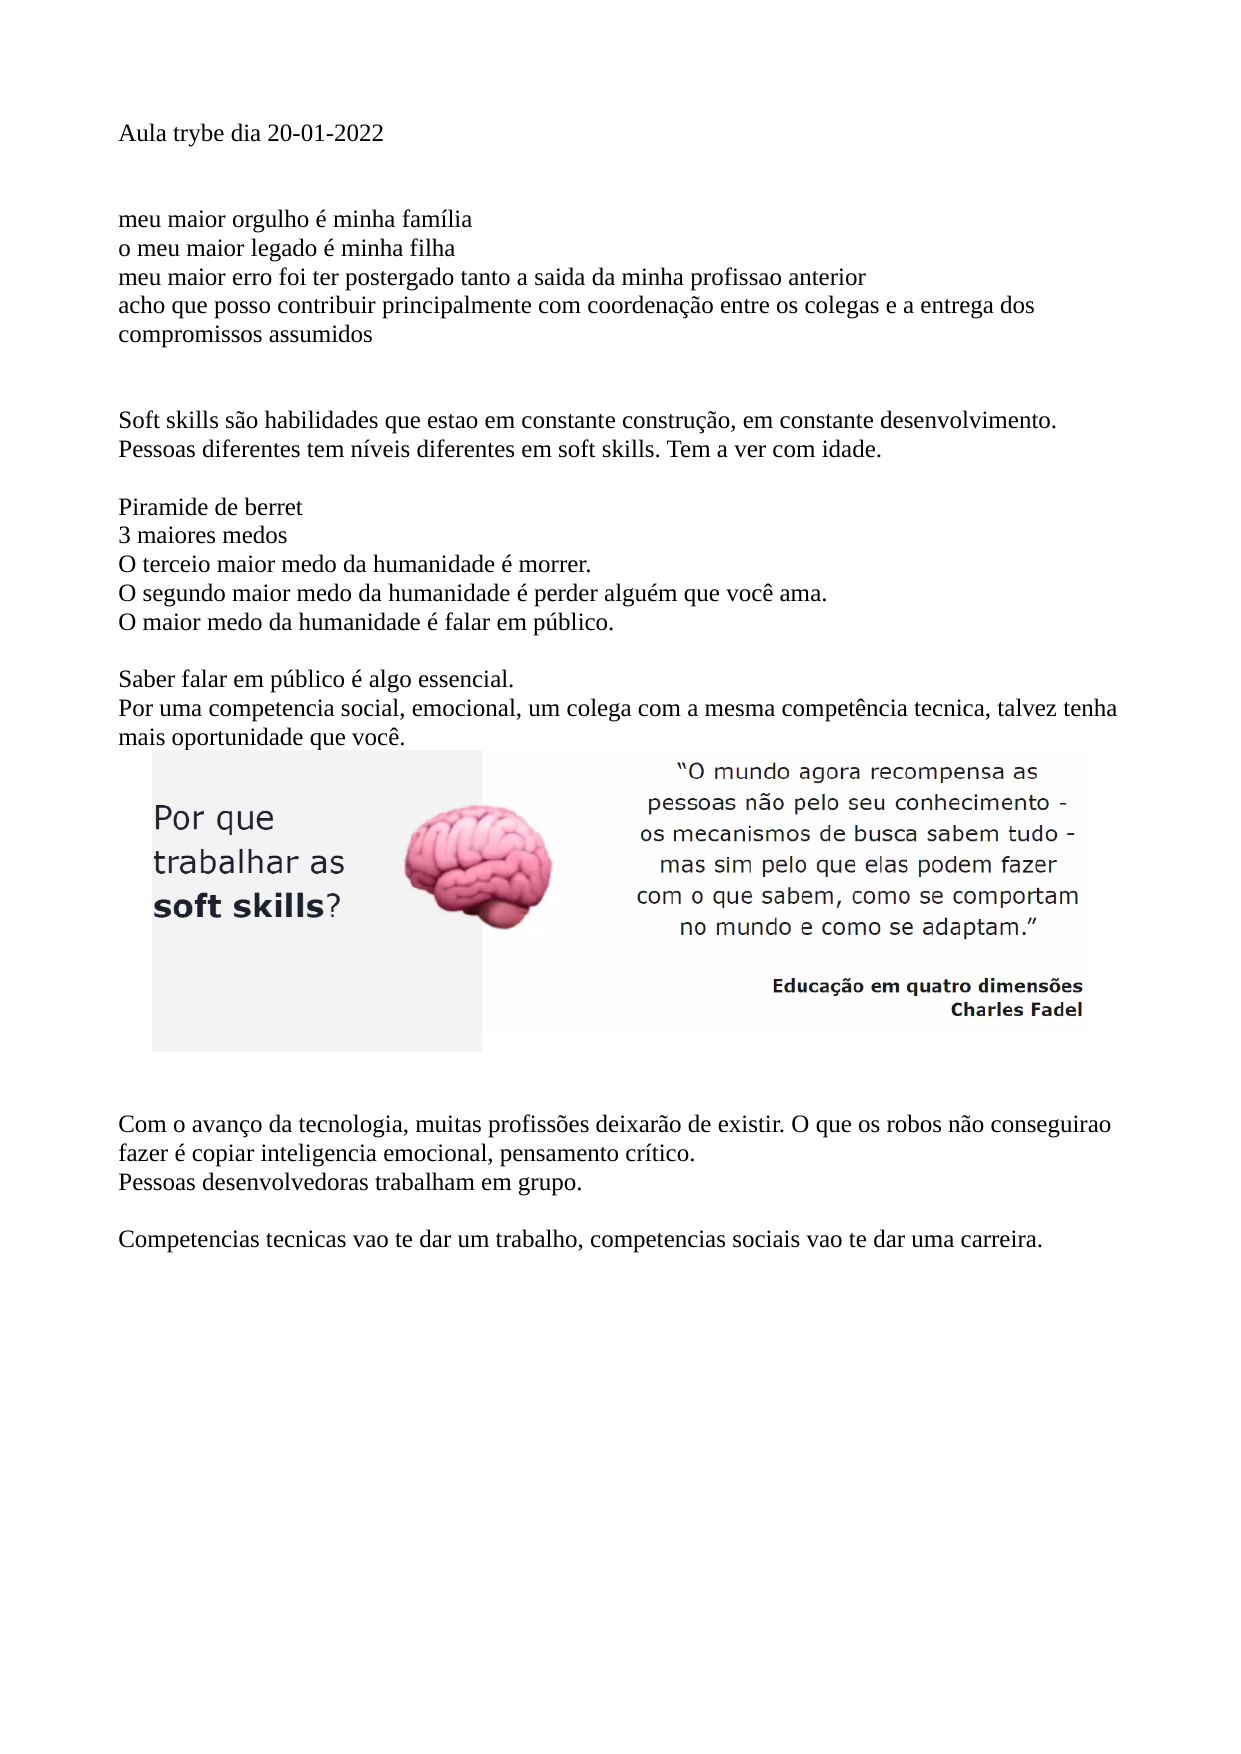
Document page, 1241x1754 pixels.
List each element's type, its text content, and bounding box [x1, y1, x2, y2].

text O segundo maior medo da humanidade é perder alguém que você ama. [118, 578, 1122, 607]
text Por uma competencia social, emocional, um colega com a mesma competência tecnica, talvez tenha mais oportunidade que você. [118, 693, 1122, 751]
text Saber falar em público é algo essencial. [118, 664, 1122, 693]
text acho que posso contribuir principalmente com coordenação entre os colegas e a entrega dos compromissos assumidos [118, 291, 1122, 348]
text Aula trybe dia 20-01-2022 [118, 118, 1122, 147]
text o meu maior legado é minha filha [118, 233, 1122, 262]
text O maior medo da humanidade é falar em público. [118, 607, 1122, 636]
text 3 maiores medos [118, 521, 1122, 549]
picture [151, 750, 1089, 1052]
text Competencias tecnicas vao te dar um trabalho, competencias sociais vao te dar uma carreira. [118, 1224, 1122, 1253]
text Piramide de berret [118, 492, 1122, 521]
text O terceio maior medo da humanidade é morrer. [118, 549, 1122, 578]
text meu maior orgulho é minha família [118, 204, 1122, 233]
text Com o avanço da tecnologia, muitas profissões deixarão de existir. O que os robos não conseguirao fazer é copiar inteligencia emocional, pensamento crítico. [118, 1109, 1122, 1167]
text meu maior erro foi ter postergado tanto a saida da minha profissao anterior [118, 262, 1122, 291]
text Pessoas desenvolvedoras trabalham em grupo. [118, 1167, 1122, 1196]
text Soft skills são habilidades que estao em constante construção, em constante desenvolvimento. Pessoas diferentes tem níveis diferentes em soft skills. Tem a ver com idade. [118, 406, 1122, 463]
